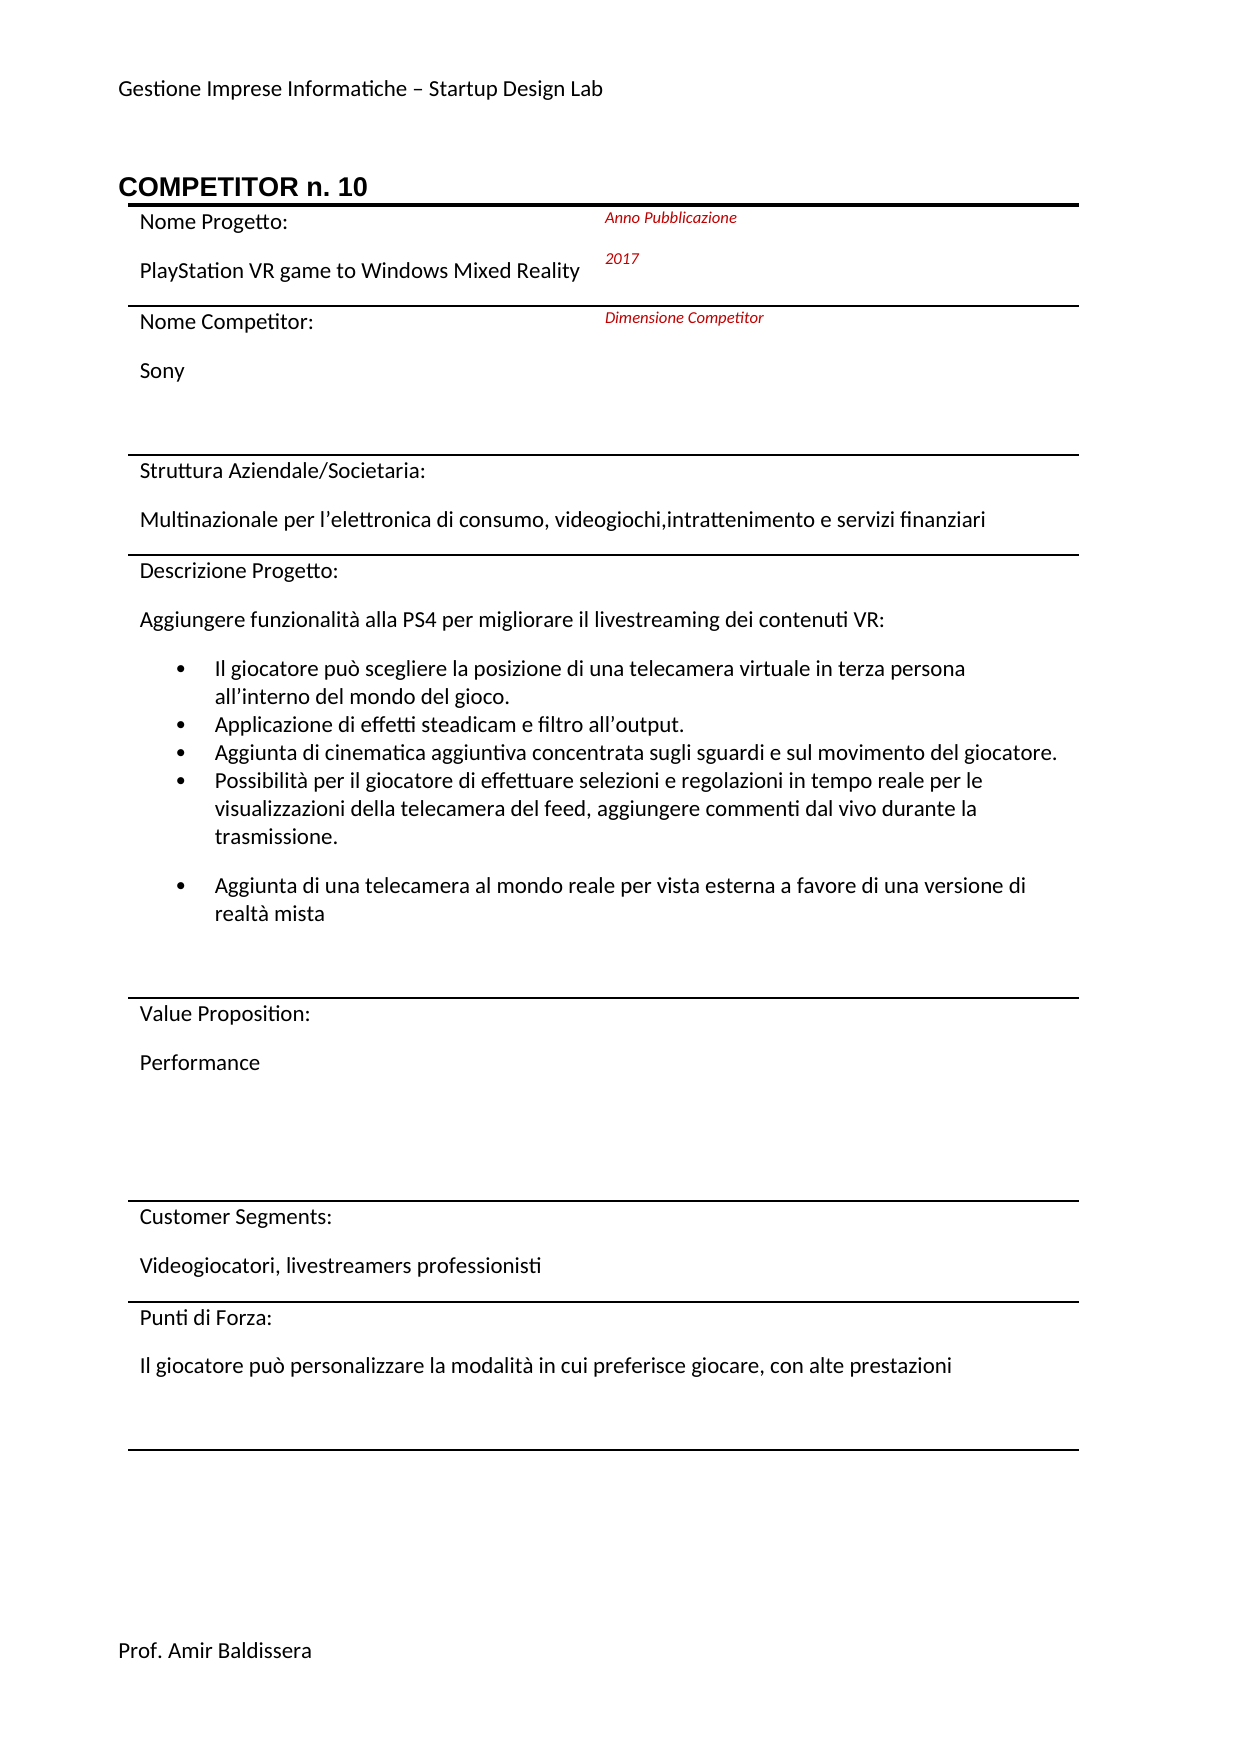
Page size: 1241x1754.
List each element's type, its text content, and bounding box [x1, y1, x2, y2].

table_header Anno Pubblicazione 2017 [594, 207, 1078, 305]
table_cell Struttura Aziendale/Societaria: Multinazionale per l’elettronica di consumo, videogiochi,intrattenimento e servizi finanziari [128, 456, 1078, 554]
table_cell Dimensione Competitor [594, 307, 1078, 454]
table_cell Descrizione Progetto: Aggiungere funzionalità alla PS4 per migliorare il livestreaming dei contenuti VR: Il giocatore può scegliere la posizione di una telecamera virtuale in terza persona all’interno del mondo del gioco. Applicazione di effetti steadicam e filtro all’output. Aggiunta di cinematica aggiuntiva concentrata sugli sguardi e sul movimento del giocatore. Possibilità per il giocatore di effettuare selezioni e regolazioni in tempo reale per le visualizzazioni della telecamera del feed, aggiungere commenti dal vivo durante la trasmissione. Aggiunta di una telecamera al mondo reale per vista esterna a favore di una versione di realtà mista [128, 556, 1078, 997]
table_cell Customer Segments: Videogiocatori, livestreamers professionisti [128, 1202, 1078, 1301]
table_cell Nome Competitor: Sony [128, 307, 593, 454]
subtitle COMPETITOR n. 10 [118, 171, 1122, 203]
table_header Nome Progetto: PlayStation VR game to Windows Mixed Reality [128, 207, 593, 305]
table_cell Punti di Forza: Il giocatore può personalizzare la modalità in cui preferisce giocare, con alte prestazioni [128, 1303, 1078, 1449]
table_cell Value Proposition: Performance [128, 999, 1078, 1200]
